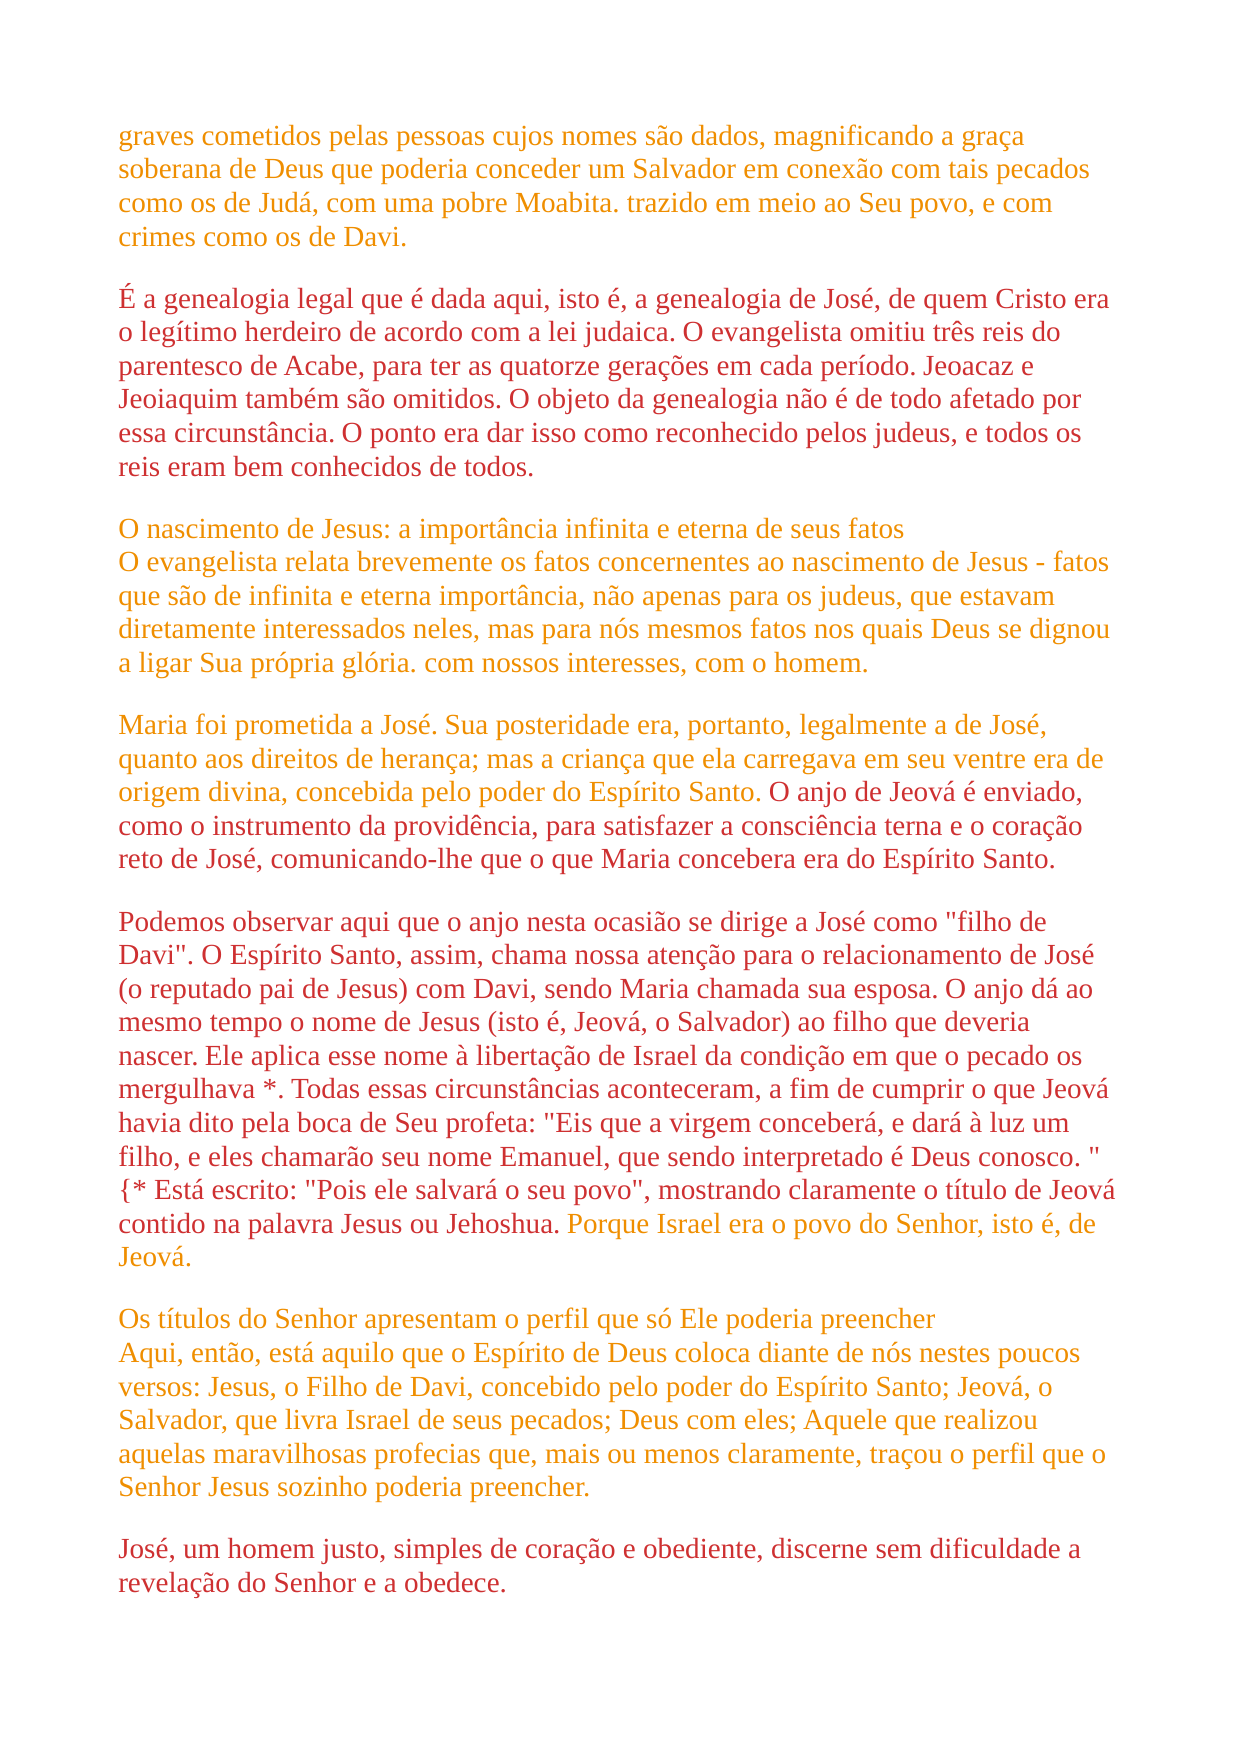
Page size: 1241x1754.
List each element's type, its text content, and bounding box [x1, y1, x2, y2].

text graves cometidos pelas pessoas cujos nomes são dados, magnificando a graça soberana de Deus que poderia conceder um Salvador em conexão com tais pecados como os de Judá, com uma pobre Moabita. trazido em meio ao Seu povo, e com crimes como os de Davi. É a genealogia legal que é dada aqui, isto é, a genealogia de José, de quem Cristo era o legítimo herdeiro de acordo com a lei judaica. O evangelista omitiu três reis do parentesco de Acabe, para ter as quatorze gerações em cada período. Jeoacaz e Jeoiaquim também são omitidos. O objeto da genealogia não é de todo afetado por essa circunstância. O ponto era dar isso como reconhecido pelos judeus, e todos os reis eram bem conhecidos de todos. O nascimento de Jesus: a importância infinita e eterna de seus fatos O evangelista relata brevemente os fatos concernentes ao nascimento de Jesus - fatos que são de infinita e eterna importância, não apenas para os judeus, que estavam diretamente interessados neles, mas para nós mesmos fatos nos quais Deus se dignou a ligar Sua própria glória. com nossos interesses, com o homem. Maria foi prometida a José. Sua posteridade era, portanto, legalmente a de José, quanto aos direitos de herança; mas a criança que ela carregava em seu ventre era de origem divina, concebida pelo poder do Espírito Santo. O anjo de Jeová é enviado, como o instrumento da providência, para satisfazer a consciência terna e o coração reto de José, comunicando-lhe que o que Maria concebera era do Espírito Santo. Podemos observar aqui que o anjo nesta ocasião se dirige a José como "filho de Davi". O Espírito Santo, assim, chama nossa atenção para o relacionamento de José (o reputado pai de Jesus) com Davi, sendo Maria chamada sua esposa. O anjo dá ao mesmo tempo o nome de Jesus (isto é, Jeová, o Salvador) ao filho que deveria nascer. Ele aplica esse nome à libertação de Israel da condição em que o pecado os mergulhava *. Todas essas circunstâncias aconteceram, a fim de cumprir o que Jeová havia dito pela boca de Seu profeta: "Eis que a virgem conceberá, e dará à luz um filho, e eles chamarão seu nome Emanuel, que sendo interpretado é Deus conosco. " {* Está escrito: "Pois ele salvará o seu povo", mostrando claramente o título de Jeová contido na palavra Jesus ou Jehoshua. Porque Israel era o povo do Senhor, isto é, de Jeová. Os títulos do Senhor apresentam o perfil que só Ele poderia preencher Aqui, então, está aquilo que o Espírito de Deus coloca diante de nós nestes poucos versos: Jesus, o Filho de Davi, concebido pelo poder do Espírito Santo; Jeová, o Salvador, que livra Israel de seus pecados; Deus com eles; Aquele que realizou aquelas maravilhosas profecias que, mais ou menos claramente, traçou o perfil que o Senhor Jesus sozinho poderia preencher. José, um homem justo, simples de coração e obediente, discerne sem dificuldade a revelação do Senhor e a obedece. [118, 118, 1122, 1627]
